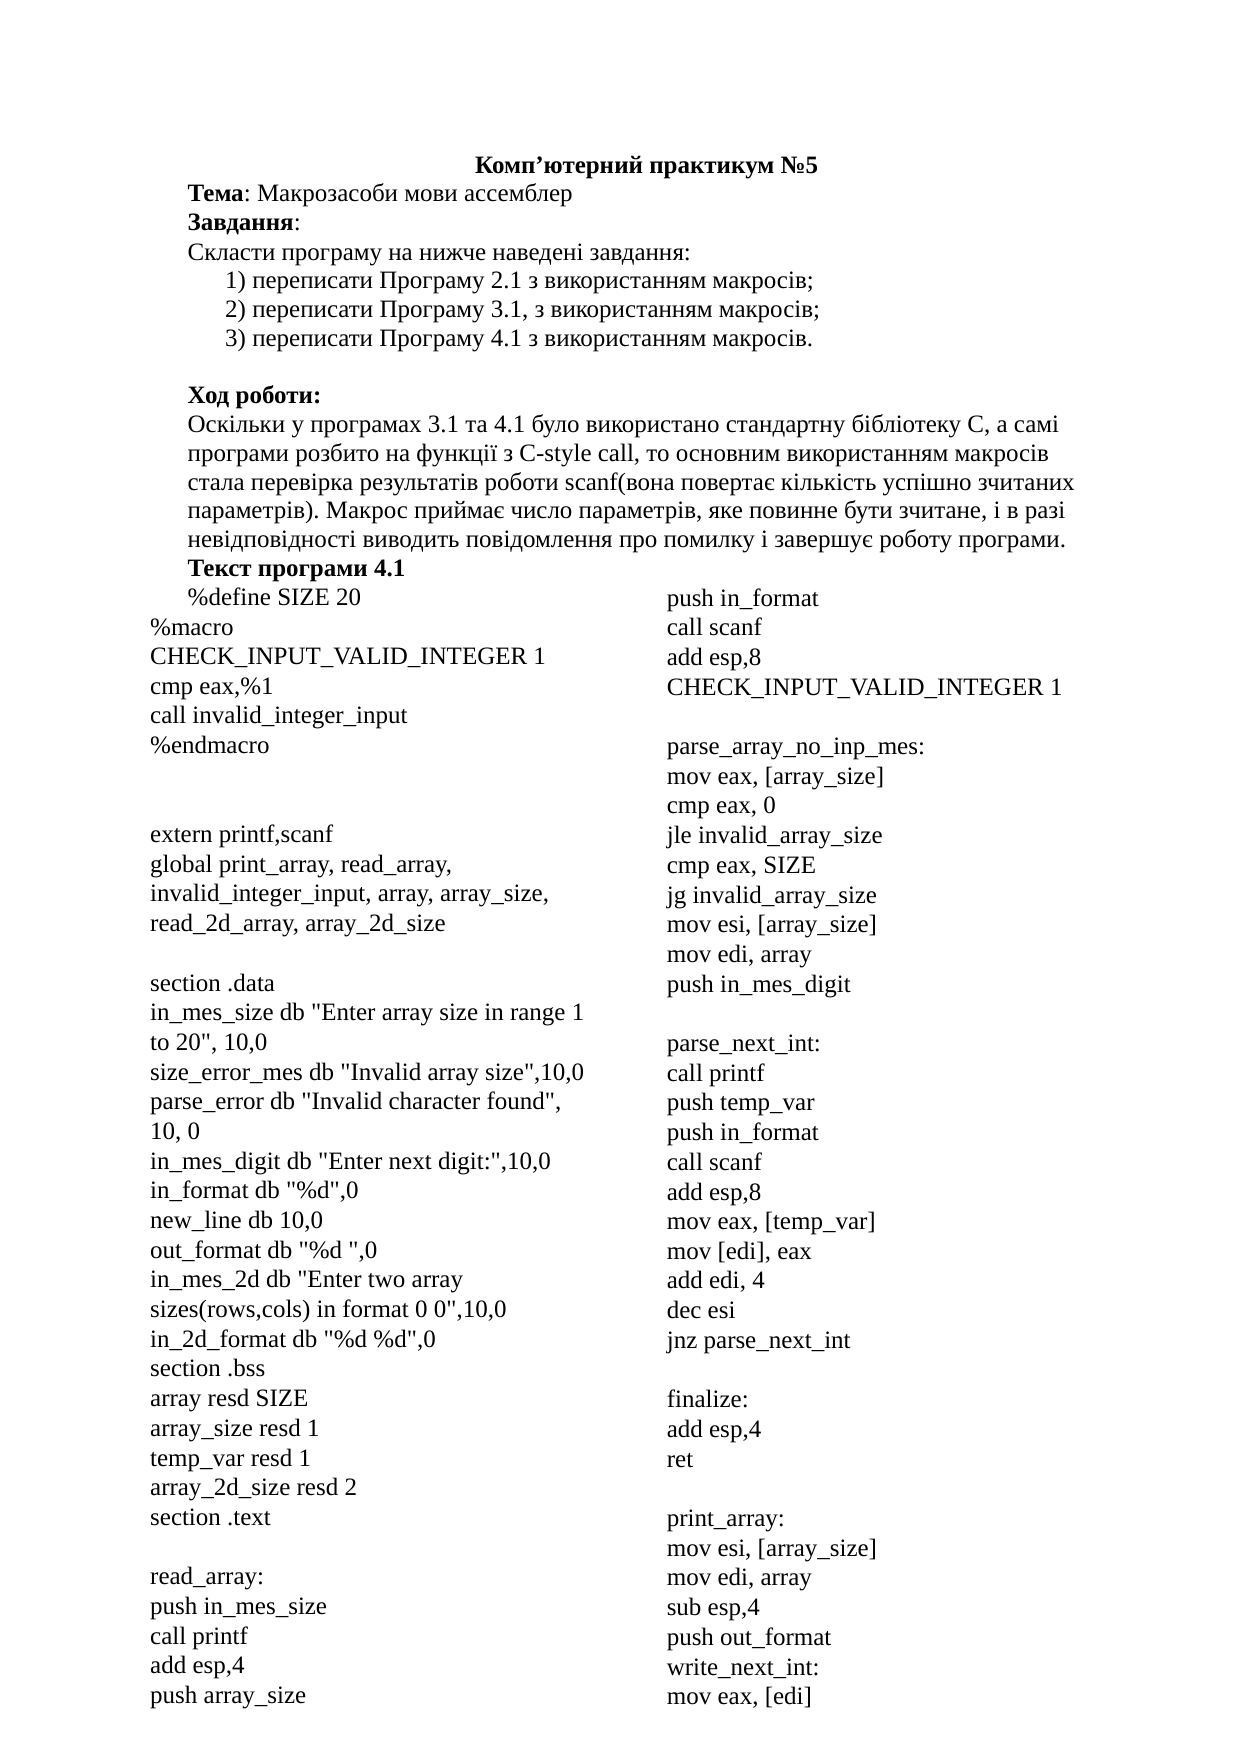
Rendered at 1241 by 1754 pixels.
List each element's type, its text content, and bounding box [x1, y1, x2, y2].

text mov eax, [temp_var] [667, 1205, 1108, 1235]
text section .text [150, 1501, 592, 1531]
text cmp eax, 0 [667, 790, 1108, 819]
text push array_size [150, 1679, 592, 1709]
text size_error_mes db "Invalid array size",10,0 [150, 1056, 592, 1085]
text sub esp,4 [667, 1591, 1108, 1621]
text parse_array_no_inp_mes: [667, 730, 1108, 760]
text push in_mes_digit [667, 968, 1108, 997]
text %define SIZE 20 [150, 582, 592, 611]
text add esp,8 [667, 1176, 1108, 1205]
text section .data [150, 967, 592, 996]
text parse_next_int: [667, 1027, 1108, 1057]
text 3) переписати Програму 4.1 з використанням макросів. [187, 323, 1108, 352]
text extern printf,scanf [150, 818, 592, 848]
text push temp_var [667, 1087, 1108, 1116]
text global print_array, read_array, invalid_integer_input, array, array_size, read_2d_array, array_2d_size [150, 848, 592, 937]
text %endmacro [150, 729, 592, 759]
text call scanf [667, 1146, 1108, 1176]
text mov esi, [array_size] [667, 908, 1108, 938]
text new_line db 10,0 [150, 1204, 592, 1234]
text print_array: [667, 1502, 1108, 1532]
text parse_error db "Invalid character found", 10, 0 [150, 1085, 592, 1145]
text push in_format [667, 1116, 1108, 1146]
text 2) переписати Програму 3.1, з використанням макросів; [187, 294, 1108, 323]
text Завдання: [187, 207, 1108, 236]
text temp_var resd 1 [150, 1442, 592, 1471]
text mov edi, array [667, 1562, 1108, 1591]
text finalize: [667, 1383, 1108, 1413]
text cmp eax,%1 [150, 670, 592, 700]
text ret [667, 1443, 1108, 1472]
text jle invalid_array_size [667, 819, 1108, 849]
text push in_format [667, 582, 1108, 612]
text CHECK_INPUT_VALID_INTEGER 1 [667, 671, 1108, 701]
text Комп’ютерний практикум №5 [475, 150, 1108, 179]
text array_2d_size resd 2 [150, 1471, 592, 1501]
text array resd SIZE [150, 1382, 592, 1412]
text mov eax, [array_size] [667, 760, 1108, 790]
text jg invalid_array_size [667, 879, 1108, 908]
text 1) переписати Програму 2.1 з використанням макросів; [187, 266, 1108, 294]
text add esp,4 [667, 1413, 1108, 1443]
text write_next_int: [667, 1651, 1108, 1680]
text section .bss [150, 1353, 592, 1382]
text Текст програми 4.1 [150, 553, 1108, 582]
text add esp,4 [150, 1649, 592, 1679]
text Оскільки у програмах 3.1 та 4.1 було використано стандартну бібліотеку С, а самі програми розбито на функції з С-style call, то основним використанням макросів стала перевірка результатів роботи scanf(вона повертає кількість успішно зчитаних параметрів). Макрос приймає число параметрів, яке повинне бути зчитане, і в разі невідповідності виводить повідомлення про помилку і завершує роботу програми. [187, 409, 1108, 553]
text add edi, 4 [667, 1265, 1108, 1294]
text call invalid_integer_input [150, 700, 592, 729]
text Тема: Макрозасоби мови ассемблер [187, 179, 1108, 207]
text in_mes_2d db "Enter two array sizes(rows,cols) in format 0 0",10,0 [150, 1263, 592, 1323]
text call scanf [667, 612, 1108, 641]
text in_mes_size db "Enter array size in range 1 to 20", 10,0 [150, 996, 592, 1056]
text jnz parse_next_int [667, 1324, 1108, 1354]
text dec esi [667, 1294, 1108, 1324]
text mov eax, [edi] [667, 1680, 1108, 1710]
text mov [edi], eax [667, 1235, 1108, 1265]
text push in_mes_size [150, 1590, 592, 1620]
text array_size resd 1 [150, 1412, 592, 1442]
text push out_format [667, 1621, 1108, 1651]
text out_format db "%d ",0 [150, 1234, 592, 1263]
text call printf [667, 1057, 1108, 1087]
text add esp,8 [667, 641, 1108, 671]
text in_2d_format db "%d %d",0 [150, 1323, 592, 1353]
text mov esi, [array_size] [667, 1532, 1108, 1562]
text %macro CHECK_INPUT_VALID_INTEGER 1 [150, 611, 592, 670]
text in_mes_digit db "Enter next digit:",10,0 [150, 1145, 592, 1174]
text Ход роботи: [187, 381, 1108, 409]
text read_array: [150, 1560, 592, 1590]
text cmp eax, SIZE [667, 849, 1108, 879]
text mov edi, array [667, 938, 1108, 968]
text Скласти програму на нижче наведені завдання: [187, 237, 1108, 266]
text in_format db "%d",0 [150, 1174, 592, 1204]
text call printf [150, 1620, 592, 1649]
